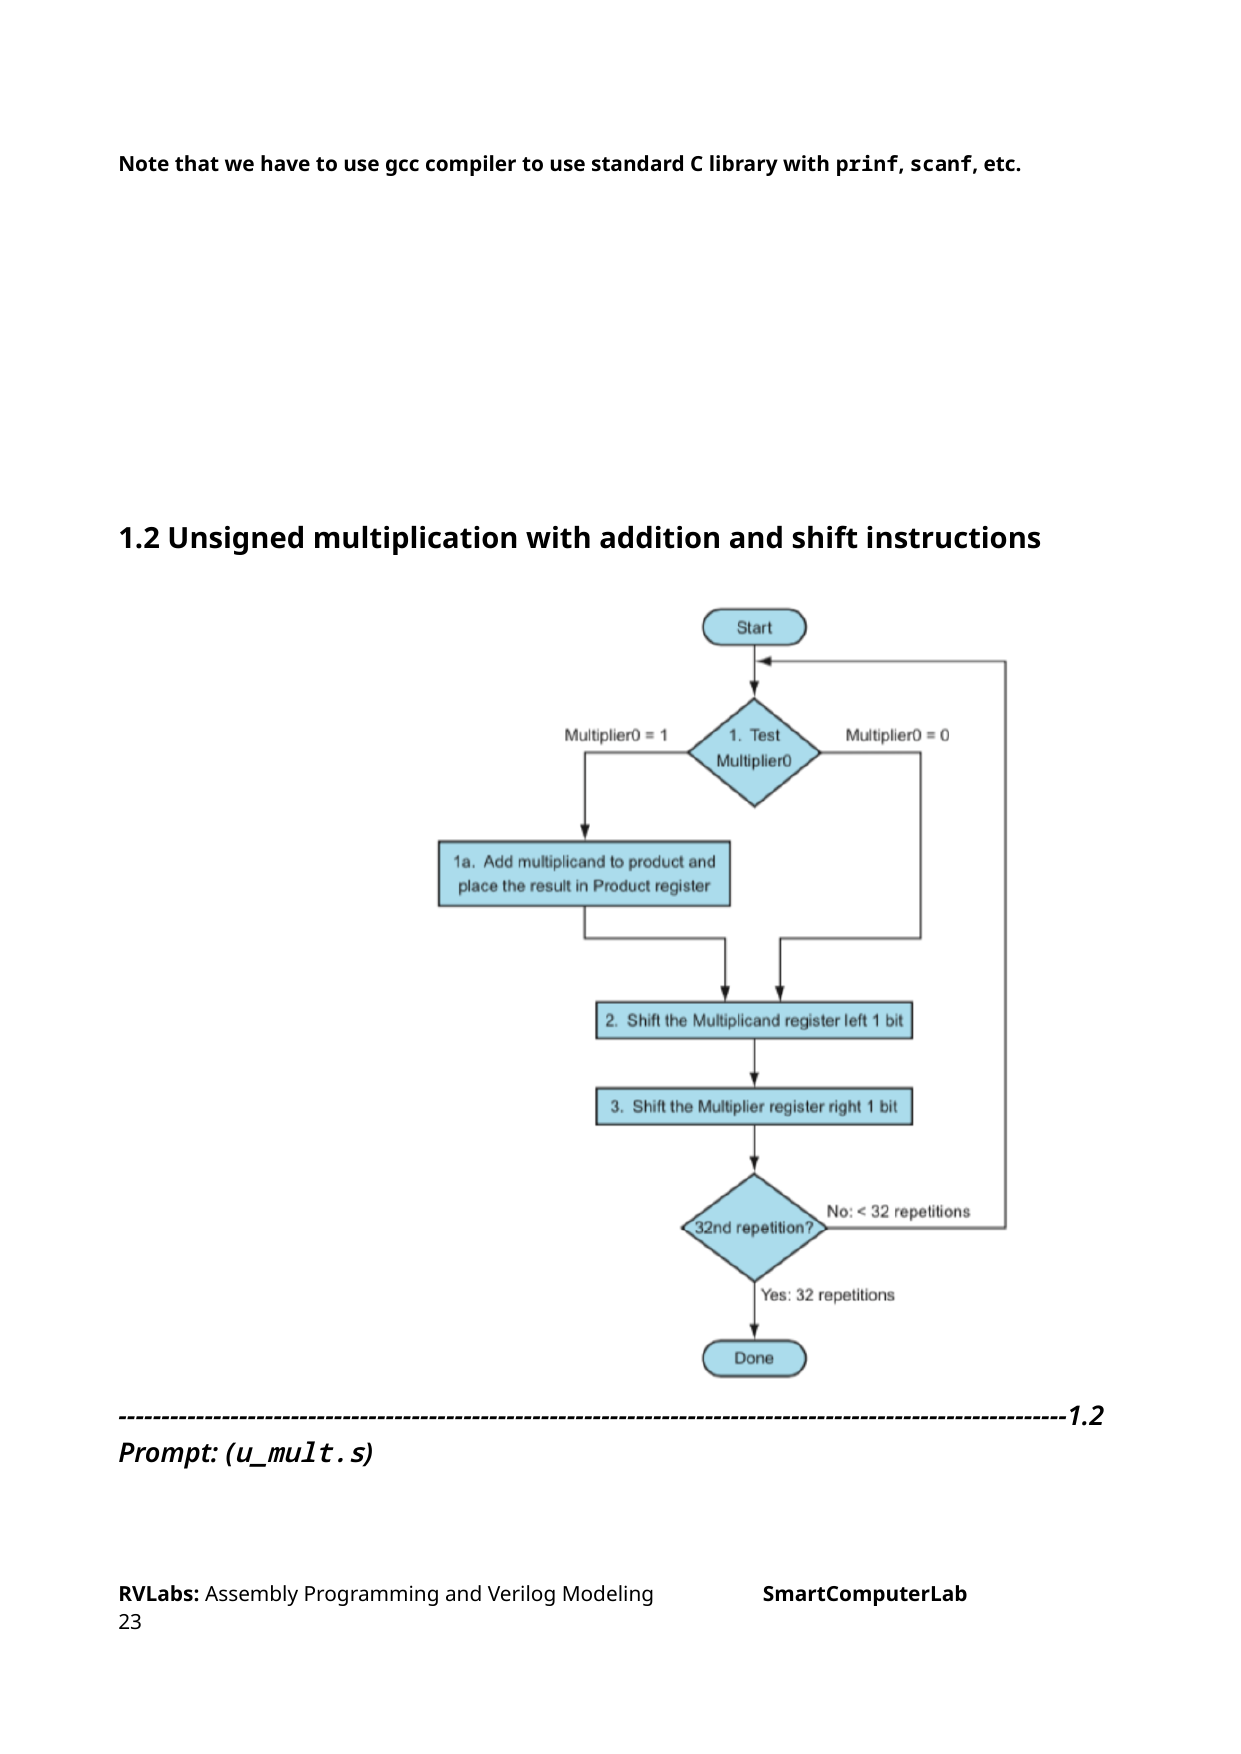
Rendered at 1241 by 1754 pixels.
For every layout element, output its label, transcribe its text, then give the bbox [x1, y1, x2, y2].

text Note that we have to use gcc compiler to use standard C library with prinf, scanf, etc. [118, 149, 1122, 178]
subtitle 1.2 Unsigned multiplication with addition and shift instructions [118, 517, 1122, 557]
text --------------------------------------------------------------------------------------------------------------1.2 Prompt: (u_mult.s) [118, 627, 1122, 1470]
picture [406, 574, 1036, 1397]
